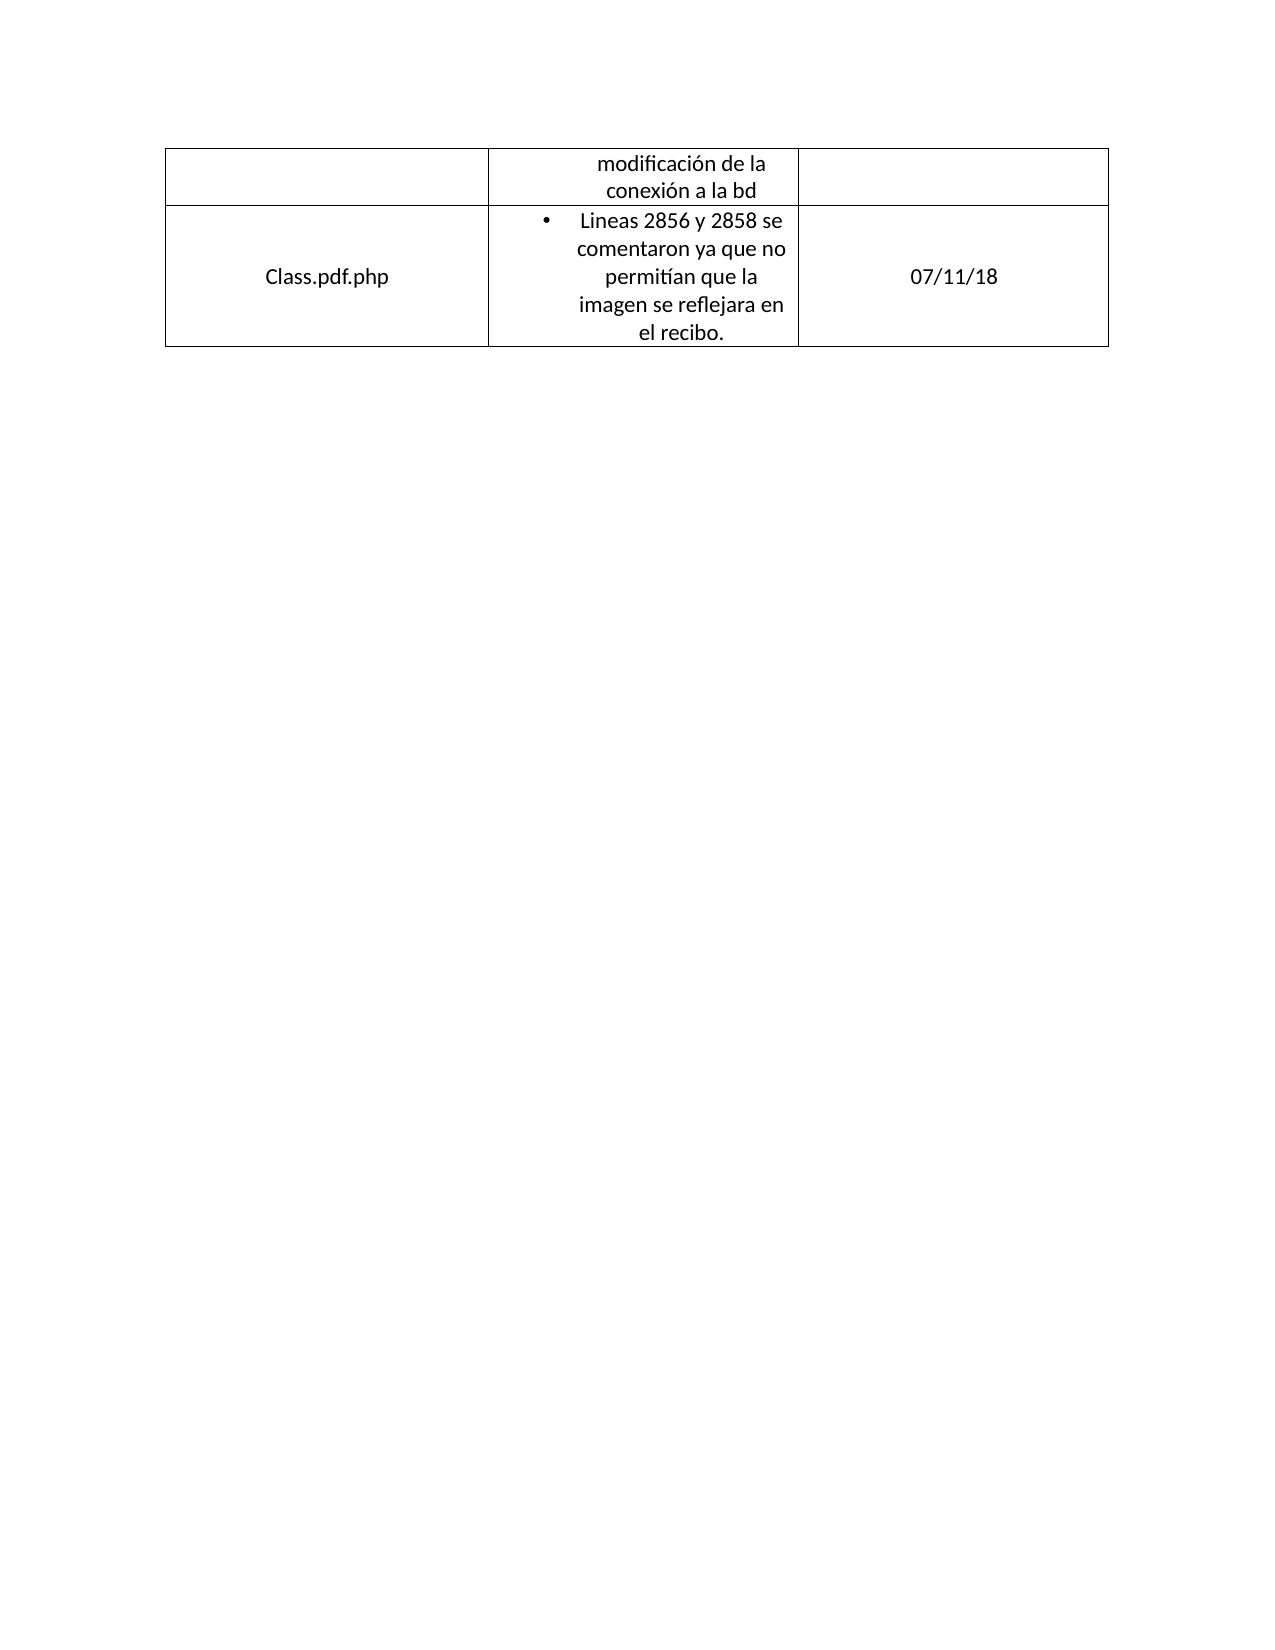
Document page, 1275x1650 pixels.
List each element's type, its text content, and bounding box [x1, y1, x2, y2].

table_cell [166, 149, 488, 205]
table_cell Lineas 2856 y 2858 se comentaron ya que no permitían que la imagen se reflejara en el recibo. [489, 206, 798, 346]
table_cell Class.pdf.php [166, 206, 488, 346]
table_cell [799, 149, 1108, 205]
table_cell Linea 20 y 57 modificación de la conexión a la bd [489, 149, 798, 205]
table_cell 07/11/18 [799, 206, 1108, 346]
